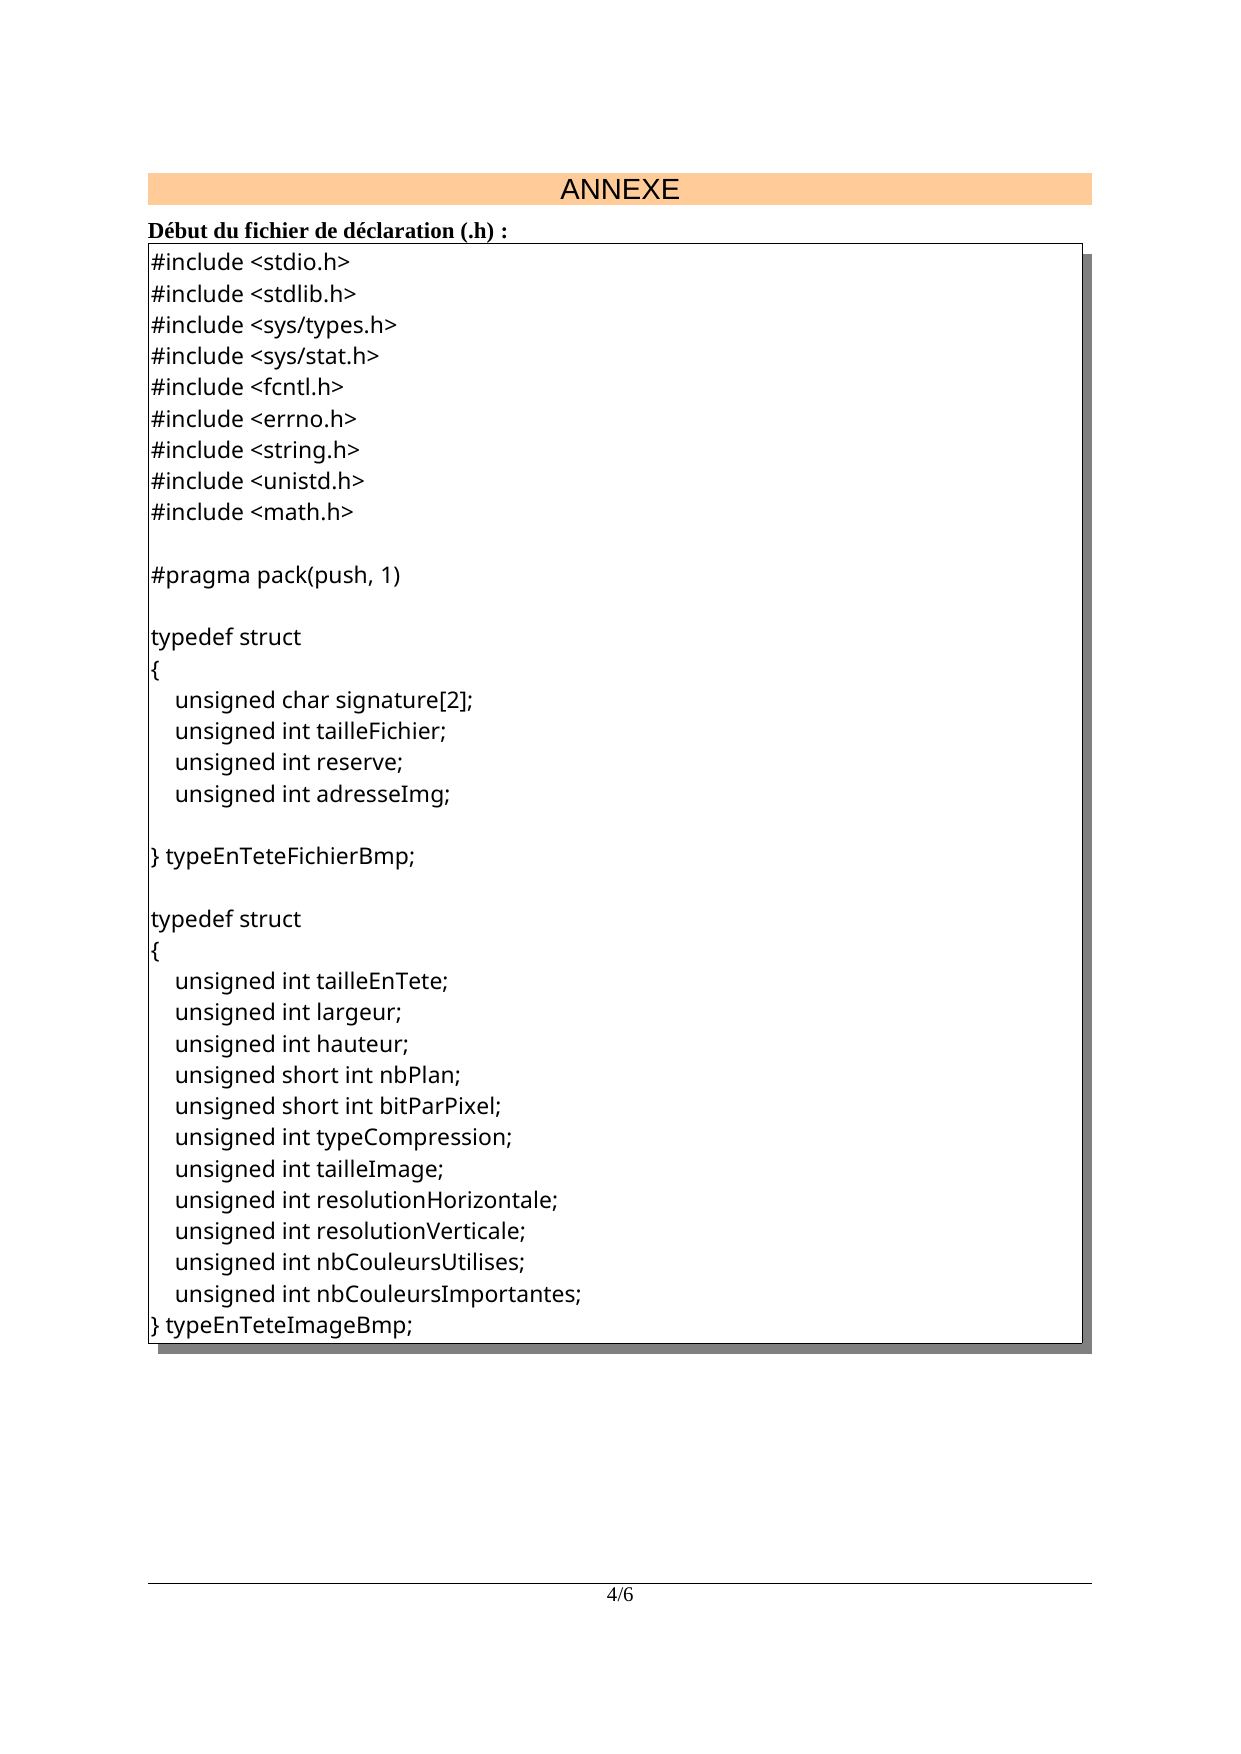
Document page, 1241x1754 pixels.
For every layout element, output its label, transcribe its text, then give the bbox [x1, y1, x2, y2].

text unsigned int tailleImage; [149, 1149, 1082, 1181]
text unsigned int tailleEnTete; [149, 962, 1082, 993]
text { [149, 649, 1082, 681]
text #include <string.h> [149, 431, 1082, 462]
text unsigned short int nbPlan; [149, 1056, 1082, 1087]
text #pragma pack(push, 1) [149, 556, 1082, 590]
text { [149, 931, 1082, 962]
text #include <errno.h> [149, 399, 1082, 431]
text Début du fichier de déclaration (.h) : [148, 218, 1092, 243]
text #include <math.h> [149, 493, 1082, 528]
text #include <stdio.h> [149, 244, 1082, 274]
subtitle ANNEXE [148, 173, 1092, 205]
text unsigned int adresseImg; [149, 774, 1082, 809]
text unsigned int typeCompression; [149, 1118, 1082, 1149]
text #include <stdlib.h> [149, 274, 1082, 306]
text unsigned int nbCouleursImportantes; [149, 1274, 1082, 1306]
text typedef struct [149, 899, 1082, 931]
text unsigned int reserve; [149, 743, 1082, 774]
text } typeEnTeteImageBmp; [149, 1306, 1082, 1343]
text typedef struct [149, 618, 1082, 649]
text unsigned char signature[2]; [149, 681, 1082, 712]
text unsigned int resolutionVerticale; [149, 1212, 1082, 1243]
text unsigned int resolutionHorizontale; [149, 1181, 1082, 1212]
text unsigned int nbCouleursUtilises; [149, 1243, 1082, 1274]
text #include <fcntl.h> [149, 368, 1082, 399]
text #include <sys/types.h> [149, 306, 1082, 337]
text #include <sys/stat.h> [149, 337, 1082, 368]
text unsigned short int bitParPixel; [149, 1087, 1082, 1118]
text unsigned int hauteur; [149, 1024, 1082, 1056]
text unsigned int tailleFichier; [149, 712, 1082, 743]
text } typeEnTeteFichierBmp; [149, 837, 1082, 871]
text #include <unistd.h> [149, 462, 1082, 493]
text unsigned int largeur; [149, 993, 1082, 1024]
